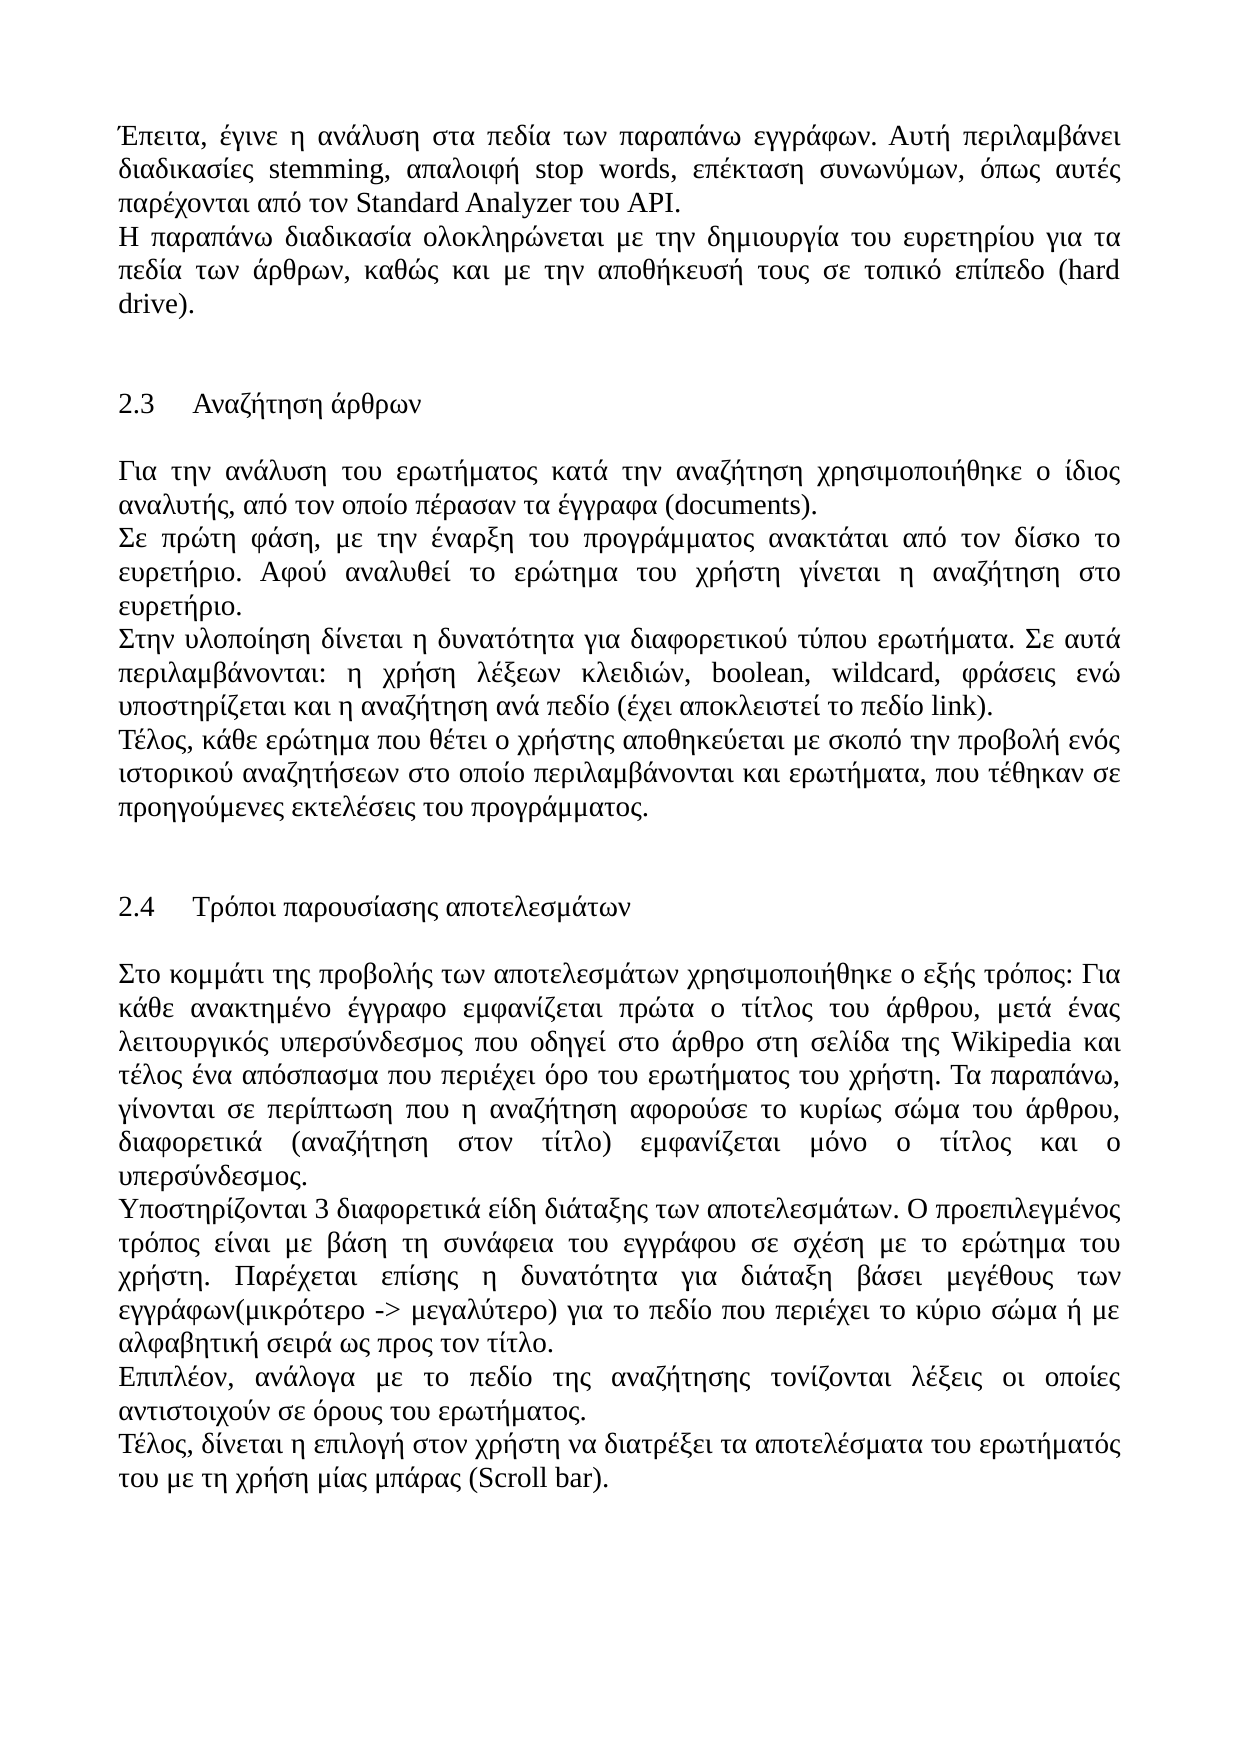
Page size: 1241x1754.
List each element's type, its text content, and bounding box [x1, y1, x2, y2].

text Στο κομμάτι της προβολής των αποτελεσμάτων χρησιμοποιήθηκε ο εξής τρόπος: Για κάθε ανακτημένο έγγραφο εμφανίζεται πρώτα ο τίτλος του άρθρου, μετά ένας λειτουργικός υπερσύνδεσμος που οδηγεί στο άρθρο στη σελίδα της Wikipedia και τέλος ένα απόσπασμα που περιέχει όρο του ερωτήματος του χρήστη. Τα παραπάνω, γίνονται σε περίπτωση που η αναζήτηση αφορούσε το κυρίως σώμα του άρθρου, διαφορετικά (αναζήτηση στον τίτλο) εμφανίζεται μόνο ο τίτλος και ο υπερσύνδεσμος. [118, 957, 1122, 1191]
text Τέλος, δίνεται η επιλογή στον χρήστη να διατρέξει τα αποτελέσματα του ερωτήματός του με τη χρήση μίας μπάρας (Scroll bar). [118, 1426, 1122, 1493]
text Σε πρώτη φάση, με την έναρξη του προγράμματος ανακτάται από τον δίσκο το ευρετήριο. Αφού αναλυθεί το ερώτημα του χρήστη γίνεται η αναζήτηση στο ευρετήριο. [118, 521, 1122, 621]
text 2.3 Αναζήτηση άρθρων [118, 386, 1122, 420]
text Η παραπάνω διαδικασία ολοκληρώνεται με την δημιουργία του ευρετηρίου για τα πεδία των άρθρων, καθώς και με την αποθήκευσή τους σε τοπικό επίπεδο (hard drive). [118, 219, 1122, 319]
text Έπειτα, έγινε η ανάλυση στα πεδία των παραπάνω εγγράφων. Αυτή περιλαμβάνει διαδικασίες stemming, απαλοιφή stop words, επέκταση συνωνύμων, όπως αυτές παρέχονται από τον Standard Analyzer του API. [118, 118, 1122, 219]
text Στην υλοποίηση δίνεται η δυνατότητα για διαφορετικού τύπου ερωτήματα. Σε αυτά περιλαμβάνονται: η χρήση λέξεων κλειδιών, boolean, wildcard, φράσεις ενώ υποστηρίζεται και η αναζήτηση ανά πεδίο (έχει αποκλειστεί το πεδίο link). [118, 621, 1122, 722]
text Τέλος, κάθε ερώτημα που θέτει ο χρήστης αποθηκεύεται με σκοπό την προβολή ενός ιστορικού αναζητήσεων στο οποίο περιλαμβάνονται και ερωτήματα, που τέθηκαν σε προηγούμενες εκτελέσεις του προγράμματος. [118, 722, 1122, 822]
text Υποστηρίζονται 3 διαφορετικά είδη διάταξης των αποτελεσμάτων. Ο προεπιλεγμένος τρόπος είναι με βάση τη συνάφεια του εγγράφου σε σχέση με το ερώτημα του χρήστη. Παρέχεται επίσης η δυνατότητα για διάταξη βάσει μεγέθους των εγγράφων(μικρότερο -> μεγαλύτερο) για το πεδίο που περιέχει το κύριο σώμα ή με αλφαβητική σειρά ως προς τον τίτλο. [118, 1191, 1122, 1359]
text Για την ανάλυση του ερωτήματος κατά την αναζήτηση χρησιμοποιήθηκε ο ίδιος αναλυτής, από τον οποίο πέρασαν τα έγγραφα (documents). [118, 453, 1122, 521]
text 2.4 Τρόποι παρουσίασης αποτελεσμάτων [118, 889, 1122, 923]
text Επιπλέον, ανάλογα με το πεδίο της αναζήτησης τονίζονται λέξεις οι οποίες αντιστοιχούν σε όρους του ερωτήματος. [118, 1359, 1122, 1426]
